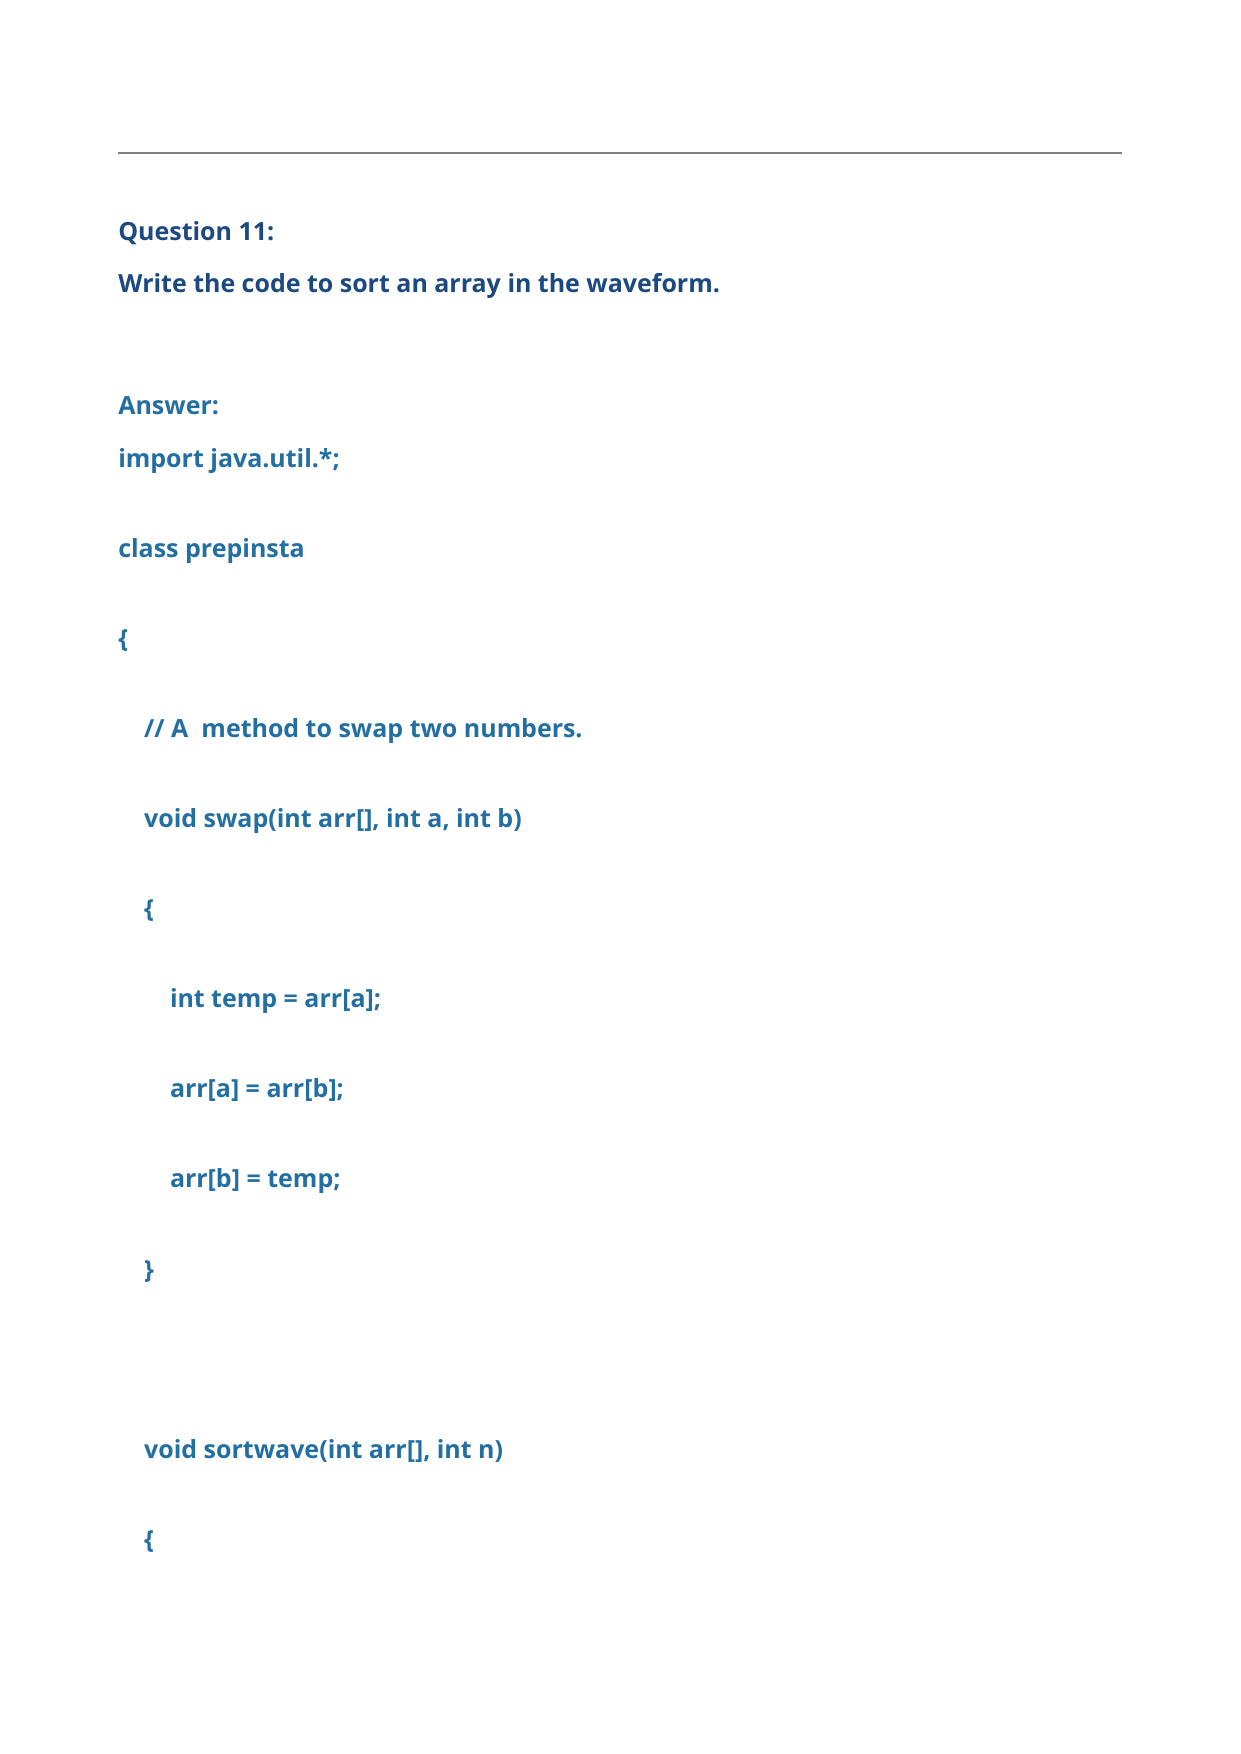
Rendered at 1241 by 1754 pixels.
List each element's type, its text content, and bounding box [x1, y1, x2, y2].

text void sortwave(int arr[], int n) [118, 1431, 1122, 1466]
text class prepinsta [118, 530, 1122, 564]
text } [118, 1251, 1122, 1285]
text void swap(int arr[], int a, int b) [118, 801, 1122, 835]
text // A method to swap two numbers. [118, 711, 1122, 745]
text arr[b] = temp; [118, 1161, 1122, 1195]
text arr[a] = arr[b]; [118, 1071, 1122, 1105]
subtitle Answer: [118, 387, 1122, 422]
text { [118, 621, 1122, 654]
subtitle Question 11: [118, 213, 1122, 247]
text int temp = arr[a]; [118, 981, 1122, 1015]
text { [118, 1522, 1122, 1556]
text Write the code to sort an array in the waveform. [118, 266, 1122, 300]
text { [118, 891, 1122, 925]
text import java.util.*; [118, 440, 1122, 474]
